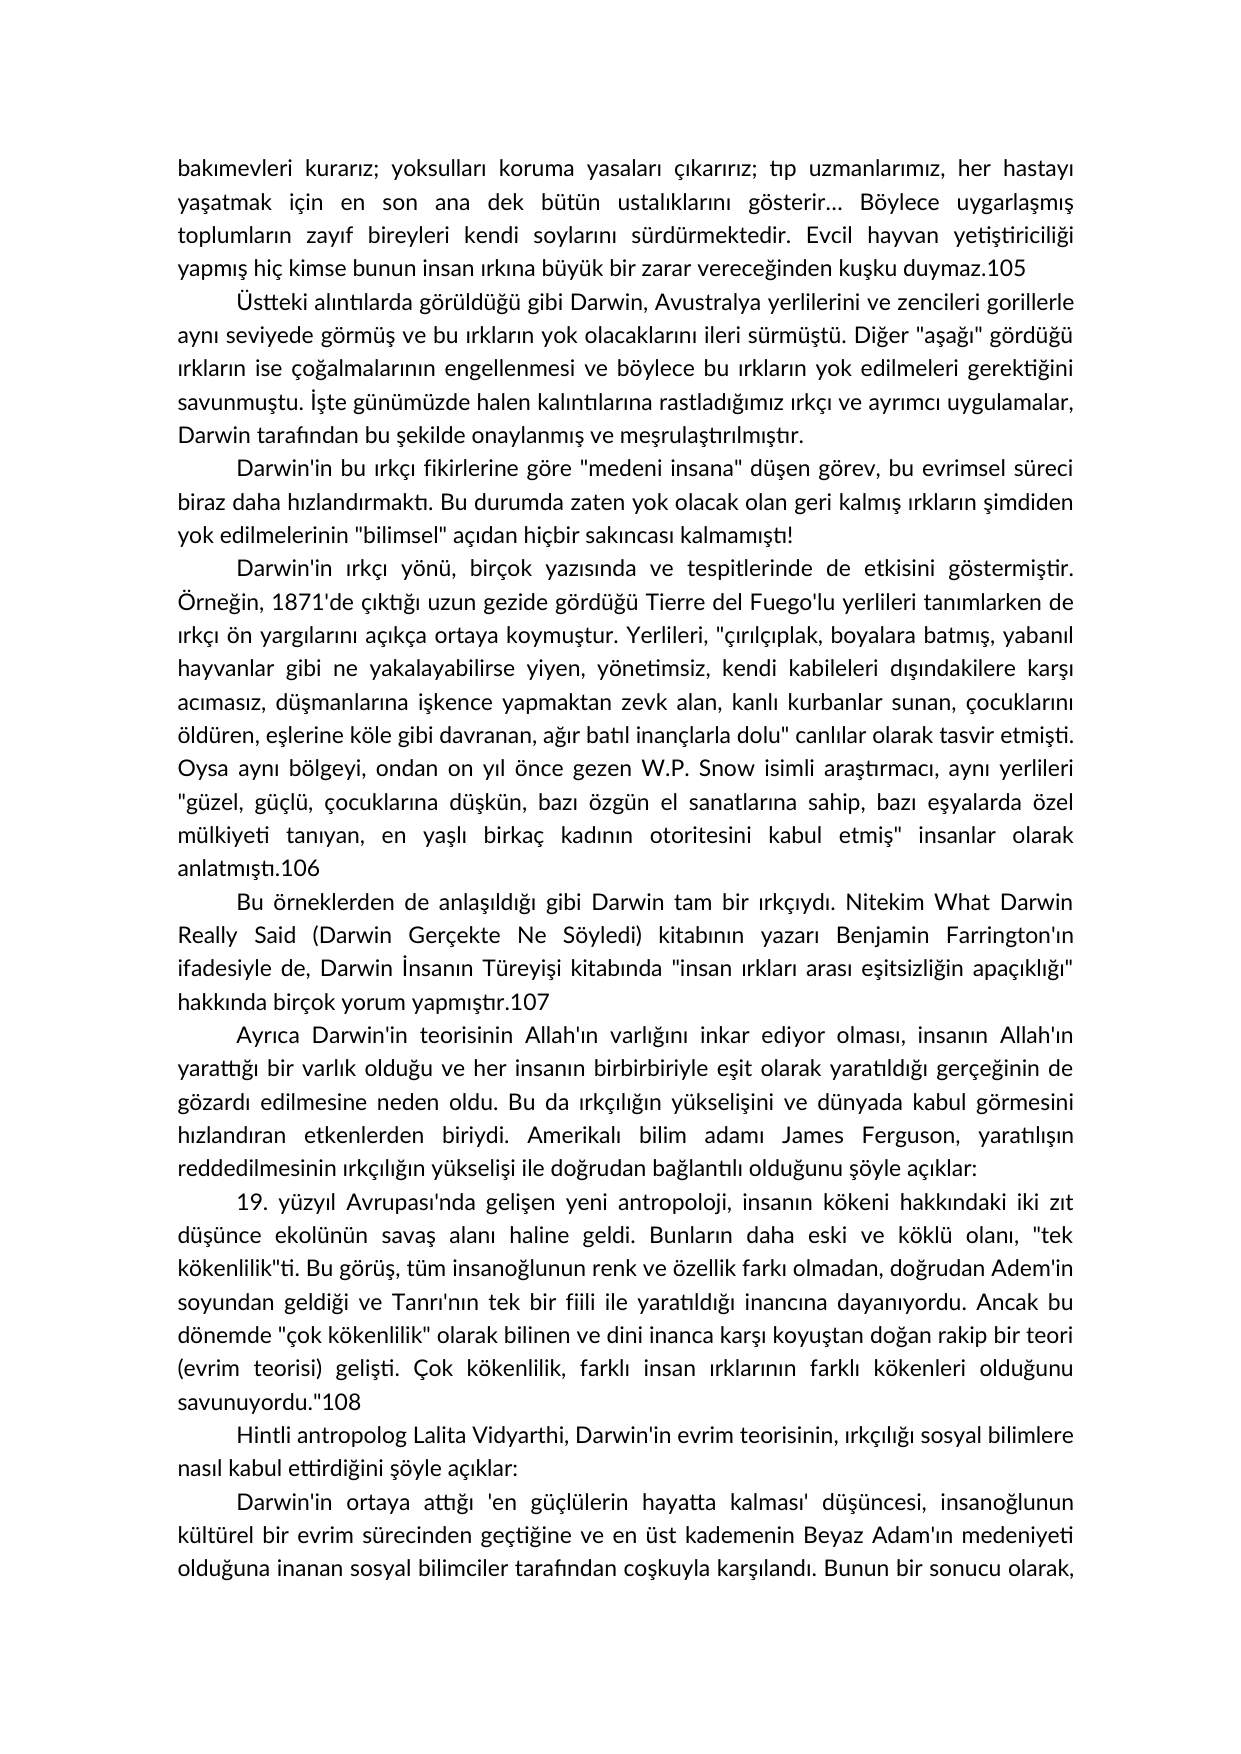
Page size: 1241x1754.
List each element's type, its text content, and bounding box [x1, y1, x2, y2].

text Darwin'in ırkçı yönü, birçok yazısında ve tespitlerinde de etkisini göstermiştir. Örneğin, 1871'de çıktığı uzun gezide gördüğü Tierre del Fuego'lu yerlileri tanımlarken de ırkçı ön yargılarını açıkça ortaya koymuştur. Yerlileri, "çırılçıplak, boyalara batmış, yabanıl hayvanlar gibi ne yakalayabilirse yiyen, yönetimsiz, kendi kabileleri dışındakilere karşı acımasız, düşmanlarına işkence yapmaktan zevk alan, kanlı kurbanlar sunan, çocuklarını öldüren, eşlerine köle gibi davranan, ağır batıl inançlarla dolu" canlılar olarak tasvir etmişti. Oysa aynı bölgeyi, ondan on yıl önce gezen W.P. Snow isimli araştırmacı, aynı yerlileri "güzel, güçlü, çocuklarına düşkün, bazı özgün el sanatlarına sahip, bazı eşyalarda özel mülkiyeti tanıyan, en yaşlı birkaç kadının otoritesini kabul etmiş" insanlar olarak anlatmıştı.106 [177, 550, 1075, 883]
text 19. yüzyıl Avrupası'nda gelişen yeni antropoloji, insanın kökeni hakkındaki iki zıt düşünce ekolünün savaş alanı haline geldi. Bunların daha eski ve köklü olanı, "tek kökenlilik"ti. Bu görüş, tüm insanoğlunun renk ve özellik farkı olmadan, doğrudan Adem'in soyundan geldiği ve Tanrı'nın tek bir fiili ile yaratıldığı inancına dayanıyordu. Ancak bu dönemde "çok kökenlilik" olarak bilinen ve dini inanca karşı koyuştan doğan rakip bir teori (evrim teorisi) gelişti. Çok kökenlilik, farklı insan ırklarının farklı kökenleri olduğunu savunuyordu."108 [177, 1183, 1075, 1417]
text Hintli antropolog Lalita Vidyarthi, Darwin'in evrim teorisinin, ırkçılığı sosyal bilimlere nasıl kabul ettirdiğini şöyle açıklar: [177, 1417, 1075, 1483]
text Darwin'in bu ırkçı fikirlerine göre "medeni insana" düşen görev, bu evrimsel süreci biraz daha hızlandırmaktı. Bu durumda zaten yok olacak olan geri kalmış ırkların şimdiden yok edilmelerinin "bilimsel" açıdan hiçbir sakıncası kalmamıştı! [177, 450, 1075, 550]
text Bu örneklerden de anlaşıldığı gibi Darwin tam bir ırkçıydı. Nitekim What Darwin Really Said (Darwin Gerçekte Ne Söyledi) kitabının yazarı Benjamin Farrington'ın ifadesiyle de, Darwin İnsanın Türeyişi kitabında "insan ırkları arası eşitsizliğin apaçıklığı" hakkında birçok yorum yapmıştır.107 [177, 883, 1075, 1017]
text Üstteki alıntılarda görüldüğü gibi Darwin, Avustralya yerlilerini ve zencileri gorillerle aynı seviyede görmüş ve bu ırkların yok olacaklarını ileri sürmüştü. Diğer "aşağı" gördüğü ırkların ise çoğalmalarının engellenmesi ve böylece bu ırkların yok edilmeleri gerektiğini savunmuştu. İşte günümüzde halen kalıntılarına rastladığımız ırkçı ve ayrımcı uygulamalar, Darwin tarafından bu şekilde onaylanmış ve meşrulaştırılmıştır. [177, 283, 1075, 450]
text Darwin'in ortaya attığı 'en güçlülerin hayatta kalması' düşüncesi, insanoğlunun kültürel bir evrim sürecinden geçtiğine ve en üst kademenin Beyaz Adam'ın medeniyeti olduğuna inanan sosyal bilimciler tarafından coşkuyla karşılandı. Bunun bir sonucu olarak, [177, 1483, 1075, 1583]
text bakımevleri kurarız; yoksulları koruma yasaları çıkarırız; tıp uzmanlarımız, her hastayı yaşatmak için en son ana dek bütün ustalıklarını gösterir… Böylece uygarlaşmış toplumların zayıf bireyleri kendi soylarını sürdürmektedir. Evcil hayvan yetiştiriciliği yapmış hiç kimse bunun insan ırkına büyük bir zarar vereceğinden kuşku duymaz.105 [177, 150, 1075, 283]
text Ayrıca Darwin'in teorisinin Allah'ın varlığını inkar ediyor olması, insanın Allah'ın yarattığı bir varlık olduğu ve her insanın birbirbiriyle eşit olarak yaratıldığı gerçeğinin de gözardı edilmesine neden oldu. Bu da ırkçılığın yükselişini ve dünyada kabul görmesini hızlandıran etkenlerden biriydi. Amerikalı bilim adamı James Ferguson, yaratılışın reddedilmesinin ırkçılığın yükselişi ile doğrudan bağlantılı olduğunu şöyle açıklar: [177, 1017, 1075, 1183]
